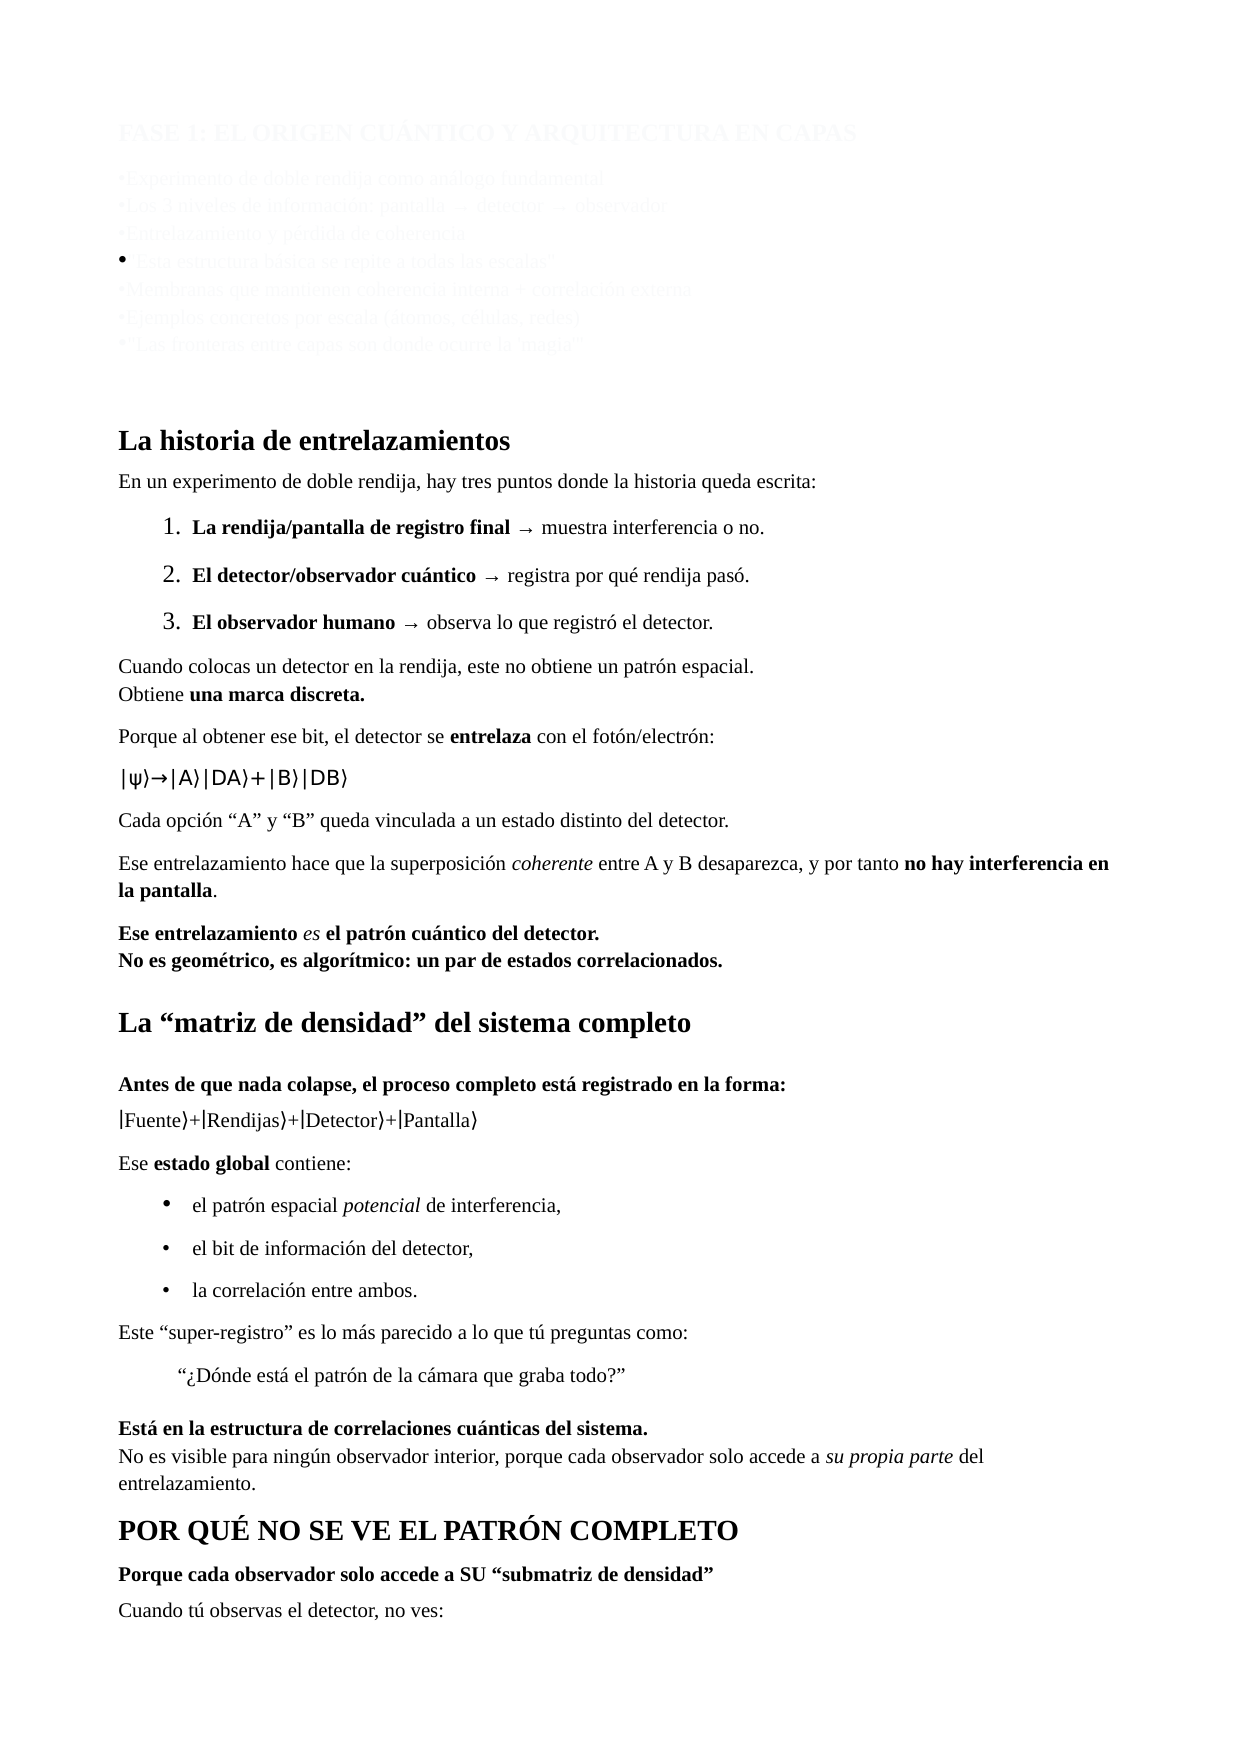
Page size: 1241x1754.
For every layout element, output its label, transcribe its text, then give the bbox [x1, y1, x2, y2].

text POR QUÉ NO SE VE EL PATRÓN COMPLETO [118, 1513, 1122, 1547]
text “¿Dónde está el patrón de la cámara que graba todo?” [177, 1362, 1063, 1387]
text Ese entrelazamiento es el patrón cuántico del detector. No es geométrico, es algorítmico: un par de estados correlacionados. [118, 920, 1122, 972]
text ∣ψ⟩→∣A⟩∣DA​⟩+∣B⟩∣DB​⟩ [118, 766, 1122, 790]
subtitle La historia de entrelazamientos [118, 423, 1122, 457]
text Cuando colocas un detector en la rendija, este no obtiene un patrón espacial. Obtiene una marca discreta. [118, 654, 1122, 706]
text Ese entrelazamiento hace que la superposición coherente entre A y B desaparezca, y por tanto no hay interferencia en la pantalla. [118, 851, 1122, 902]
text En un experimento de doble rendija, hay tres puntos donde la historia queda escrita: [118, 469, 1122, 493]
list el patrón espacial potencial de interferencia, [162, 1193, 1122, 1218]
list Los 3 niveles de información: pantalla → detector → observador [118, 193, 1122, 217]
list Entrelazamiento y pérdida de coherencia [118, 221, 1122, 245]
list el bit de información del detector, [162, 1236, 1122, 1260]
list Experimento de doble rendija como análogo fundamental [118, 166, 1122, 190]
subtitle Porque cada observador solo accede a SU “submatriz de densidad” [118, 1562, 1122, 1586]
text Está en la estructura de correlaciones cuánticas del sistema. No es visible para ningún observador interior, porque cada observador solo accede a su propia parte del entrelazamiento. [118, 1416, 1122, 1495]
list El detector/observador cuántico → registra por qué rendija pasó. [162, 559, 1122, 588]
text Ese estado global contiene: [118, 1151, 1122, 1175]
list "Las fronteras entre capas son donde ocurre la 'magia'" [118, 332, 1122, 357]
text Este “super-registro” es lo más parecido a lo que tú preguntas como: [118, 1320, 1122, 1344]
list La rendija/pantalla de registro final → muestra interferencia o no. [162, 511, 1122, 540]
text Cada opción “A” y “B” queda vinculada a un estado distinto del detector. [118, 808, 1122, 832]
text ∣Fuente⟩+∣Rendijas⟩+∣Detector⟩+∣Pantalla⟩ [118, 1108, 1122, 1132]
text Cuando tú observas el detector, no ves: [118, 1598, 1122, 1622]
list Ejemplos concretos por escala (átomos, células, redes) [118, 305, 1122, 329]
text Porque al obtener ese bit, el detector se entrelaza con el fotón/electrón: [118, 724, 1122, 748]
list Membranas que mantienen coherencia interna + correlación externa [118, 277, 1122, 301]
list "Esta estructura básica se repite a todas las escalas" [118, 248, 1122, 273]
subtitle La “matriz de densidad” del sistema completo Antes de que nada colapse, el proceso completo está registrado en la forma: [118, 1005, 1122, 1096]
list la correlación entre ambos. [162, 1278, 1122, 1302]
text FASE 1: EL ORIGEN CUÁNTICO Y ARQUITECTURA EN CAPAS [118, 118, 1122, 147]
list El observador humano → observa lo que registró el detector. [162, 606, 1122, 635]
